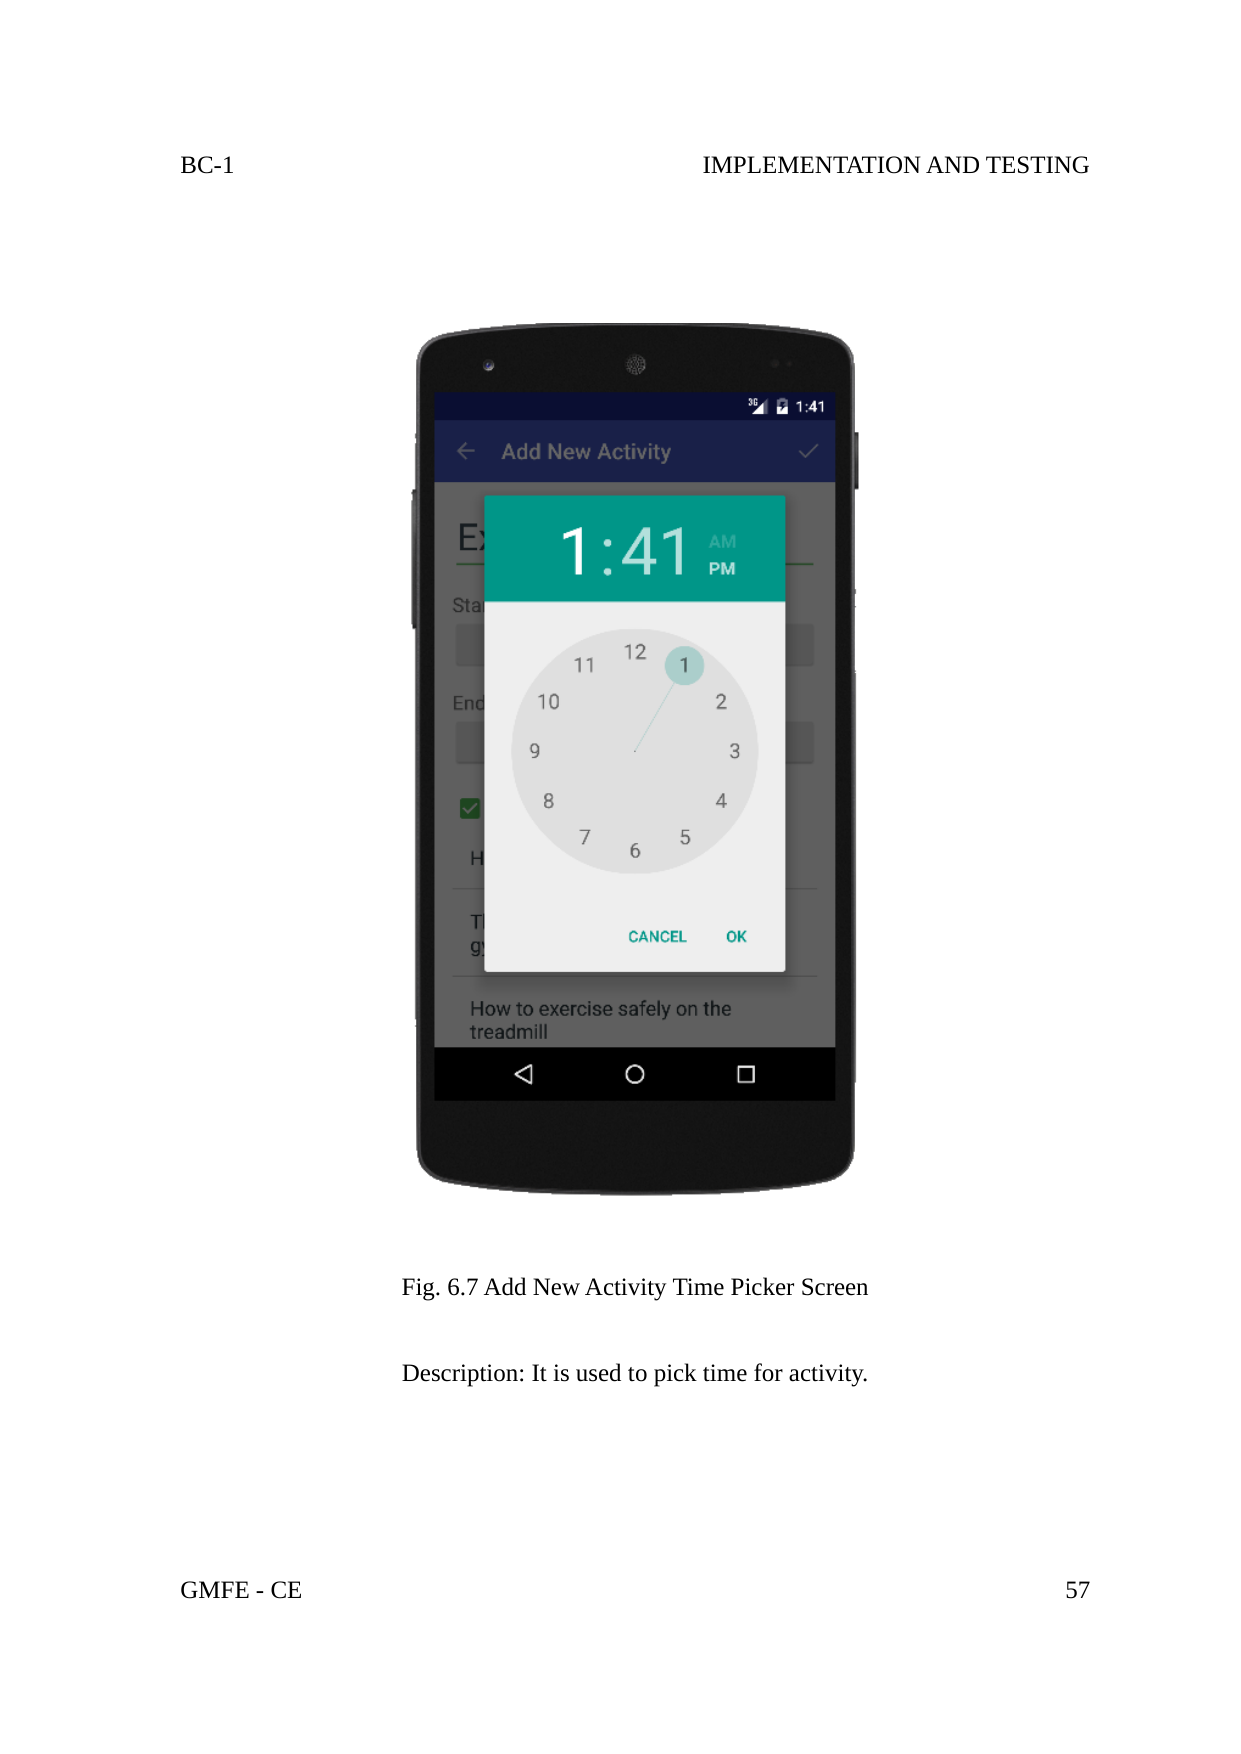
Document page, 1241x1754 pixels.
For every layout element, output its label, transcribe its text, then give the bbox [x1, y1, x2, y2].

picture [398, 323, 872, 1203]
text Fig. 6.7 Add New Activity Time Picker Screen [180, 1272, 1090, 1301]
text Description: It is used to pick time for activity. [180, 1358, 1090, 1387]
